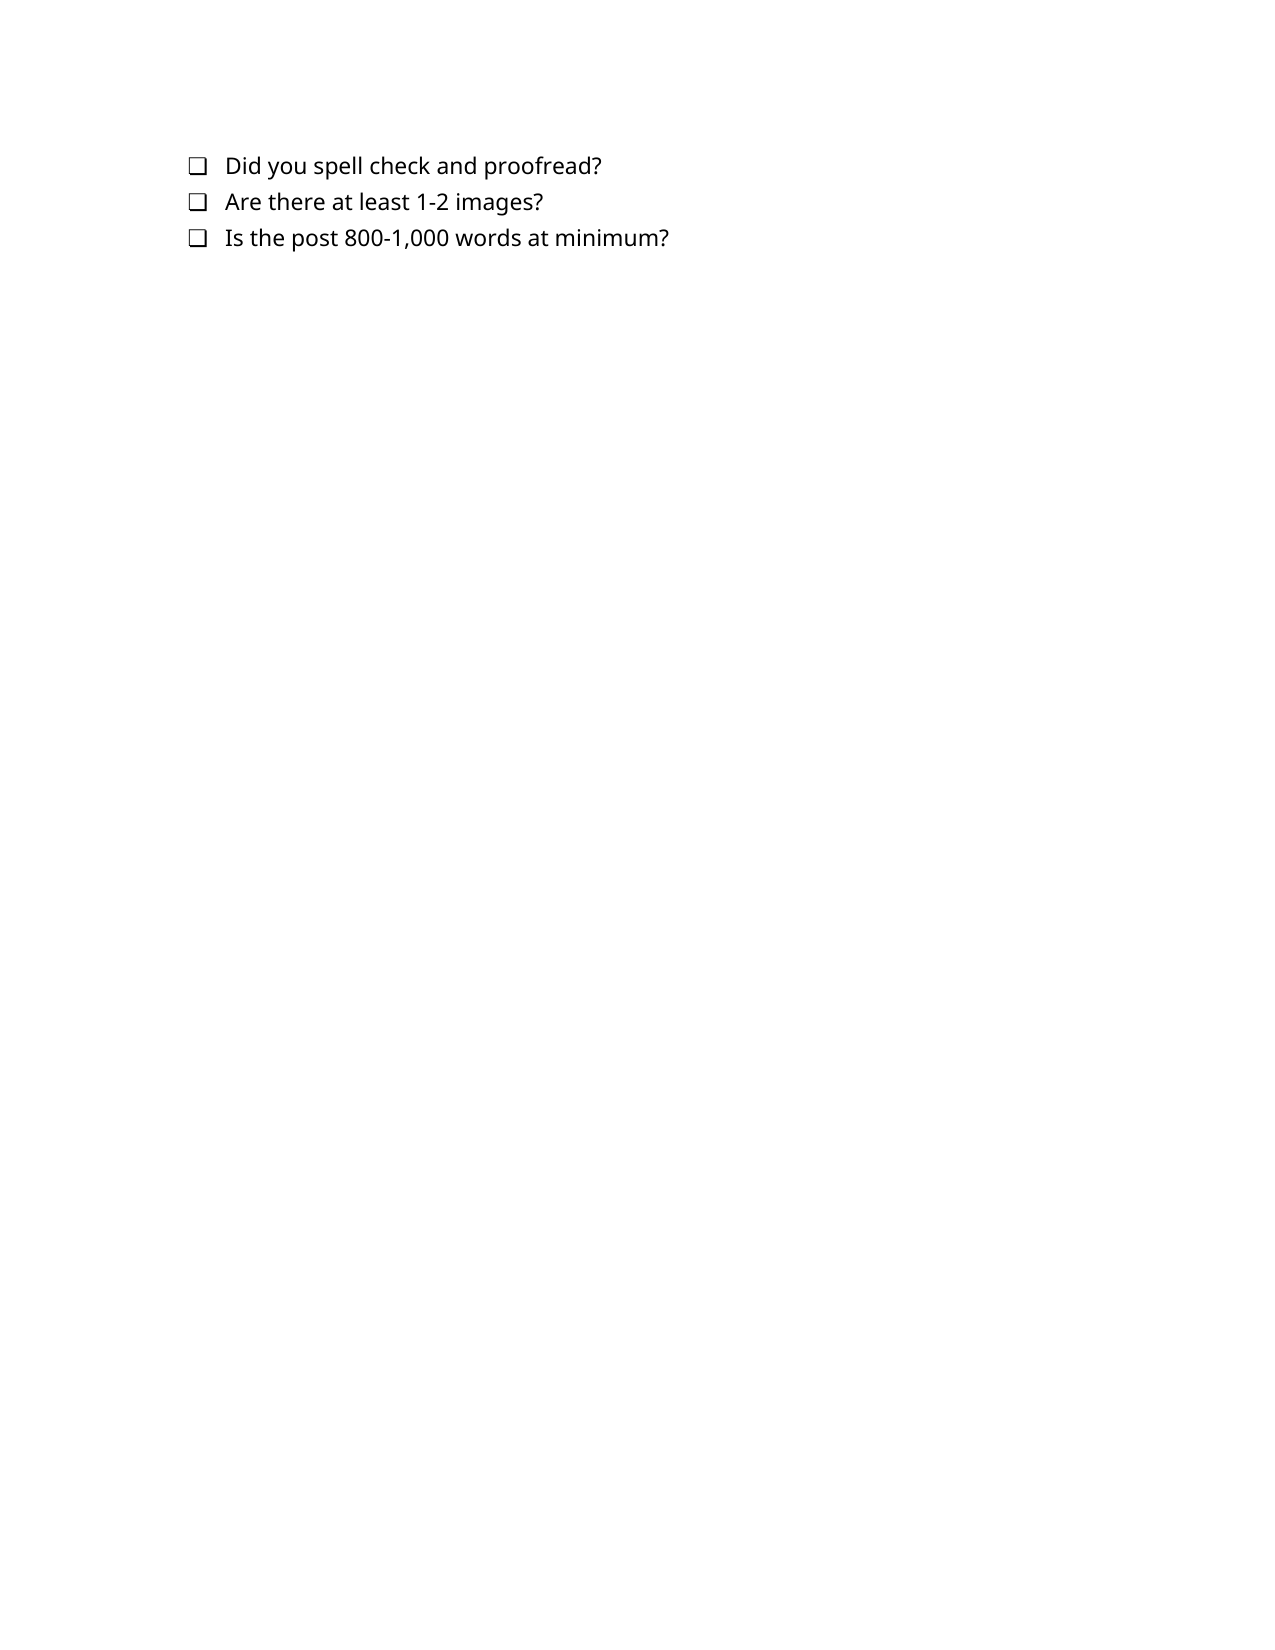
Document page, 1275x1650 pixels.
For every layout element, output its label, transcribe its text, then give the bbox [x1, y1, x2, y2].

list Is the post 800-1,000 words at minimum? [187, 222, 1125, 253]
list Did you spell check and proofread? [187, 150, 1125, 181]
list Are there at least 1-2 images? [187, 186, 1125, 217]
